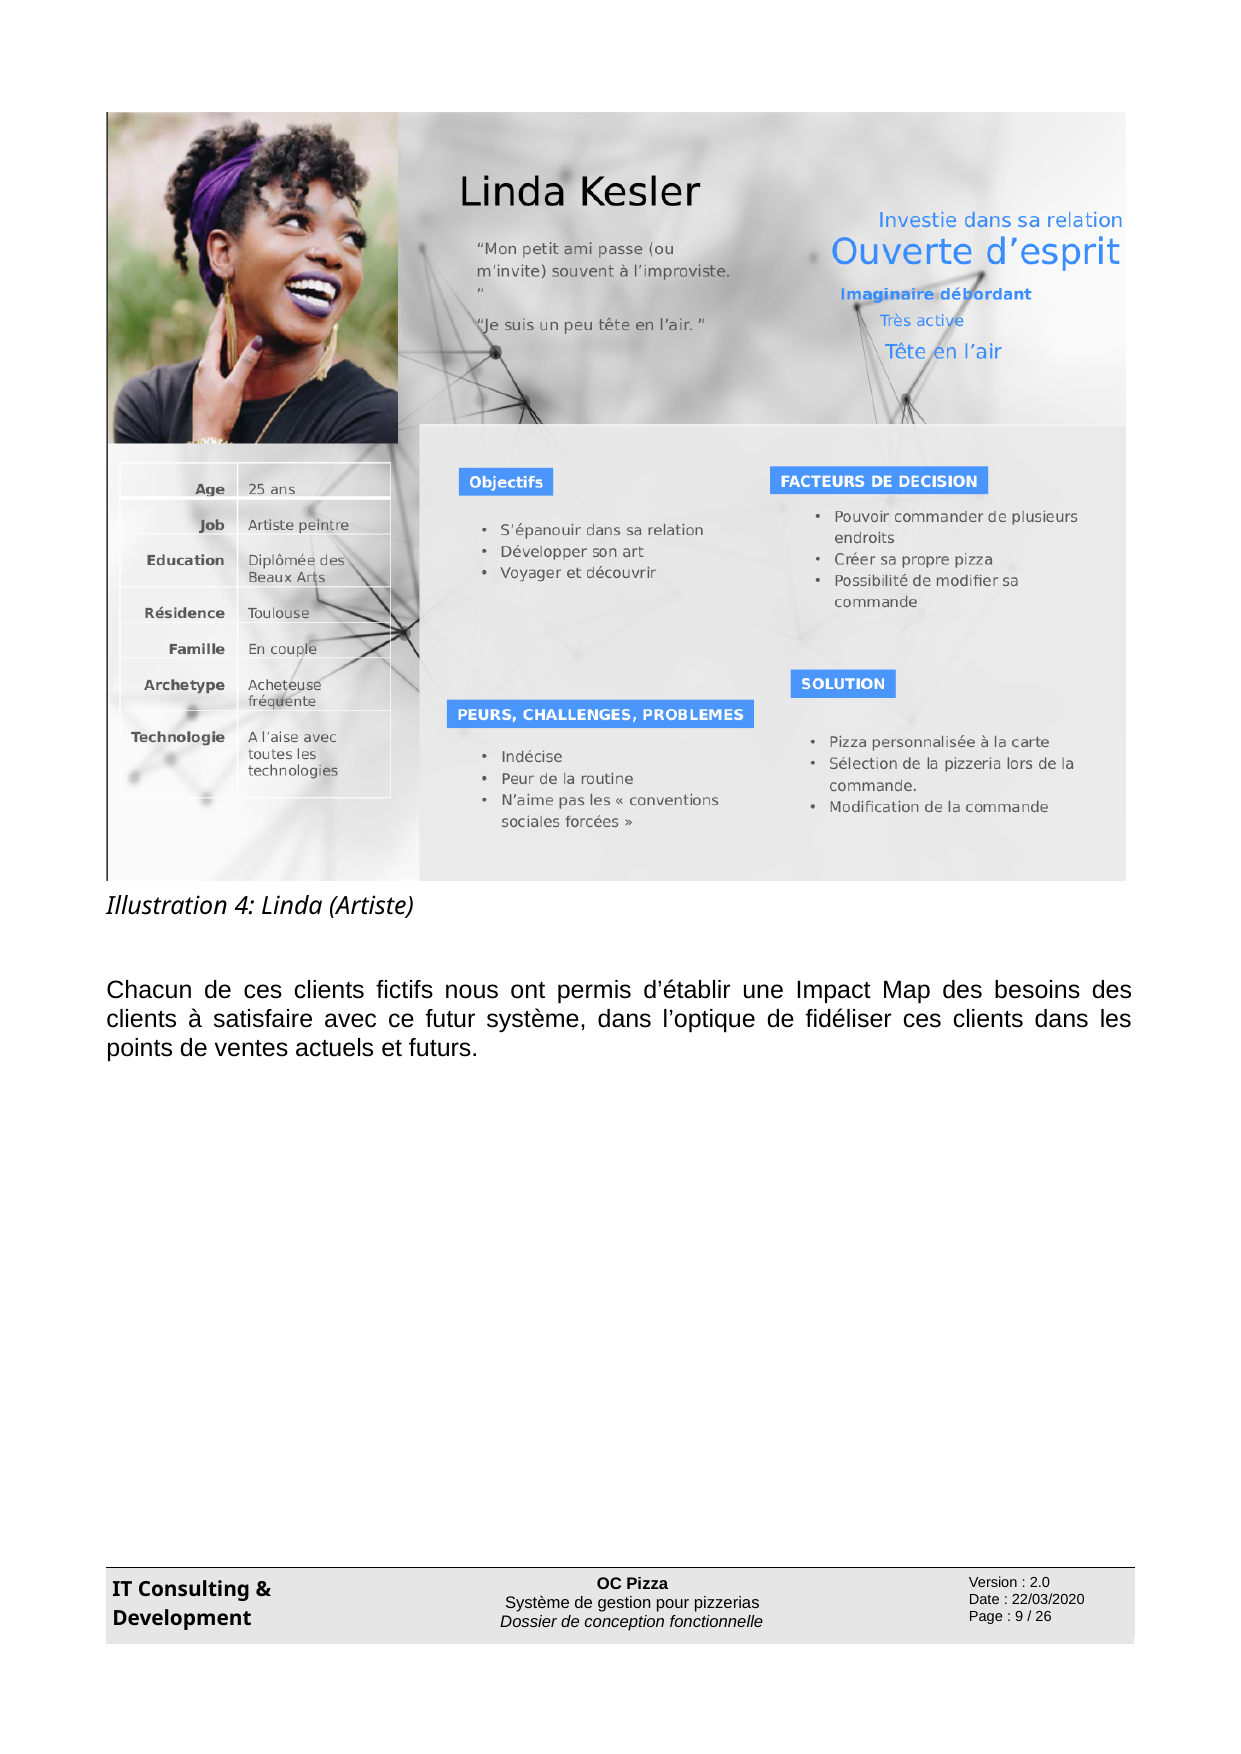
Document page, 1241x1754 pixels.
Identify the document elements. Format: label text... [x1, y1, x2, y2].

text Illustration 4: Linda (Artiste) [106, 881, 1126, 922]
picture [106, 112, 1126, 881]
text Chacun de ces clients fictifs nous ont permis d’établir une Impact Map des besoins des clients à satisfaire avec ce futur système, dans l’optique de fidéliser ces clients dans les points de ventes actuels et futurs. [106, 975, 1134, 1062]
